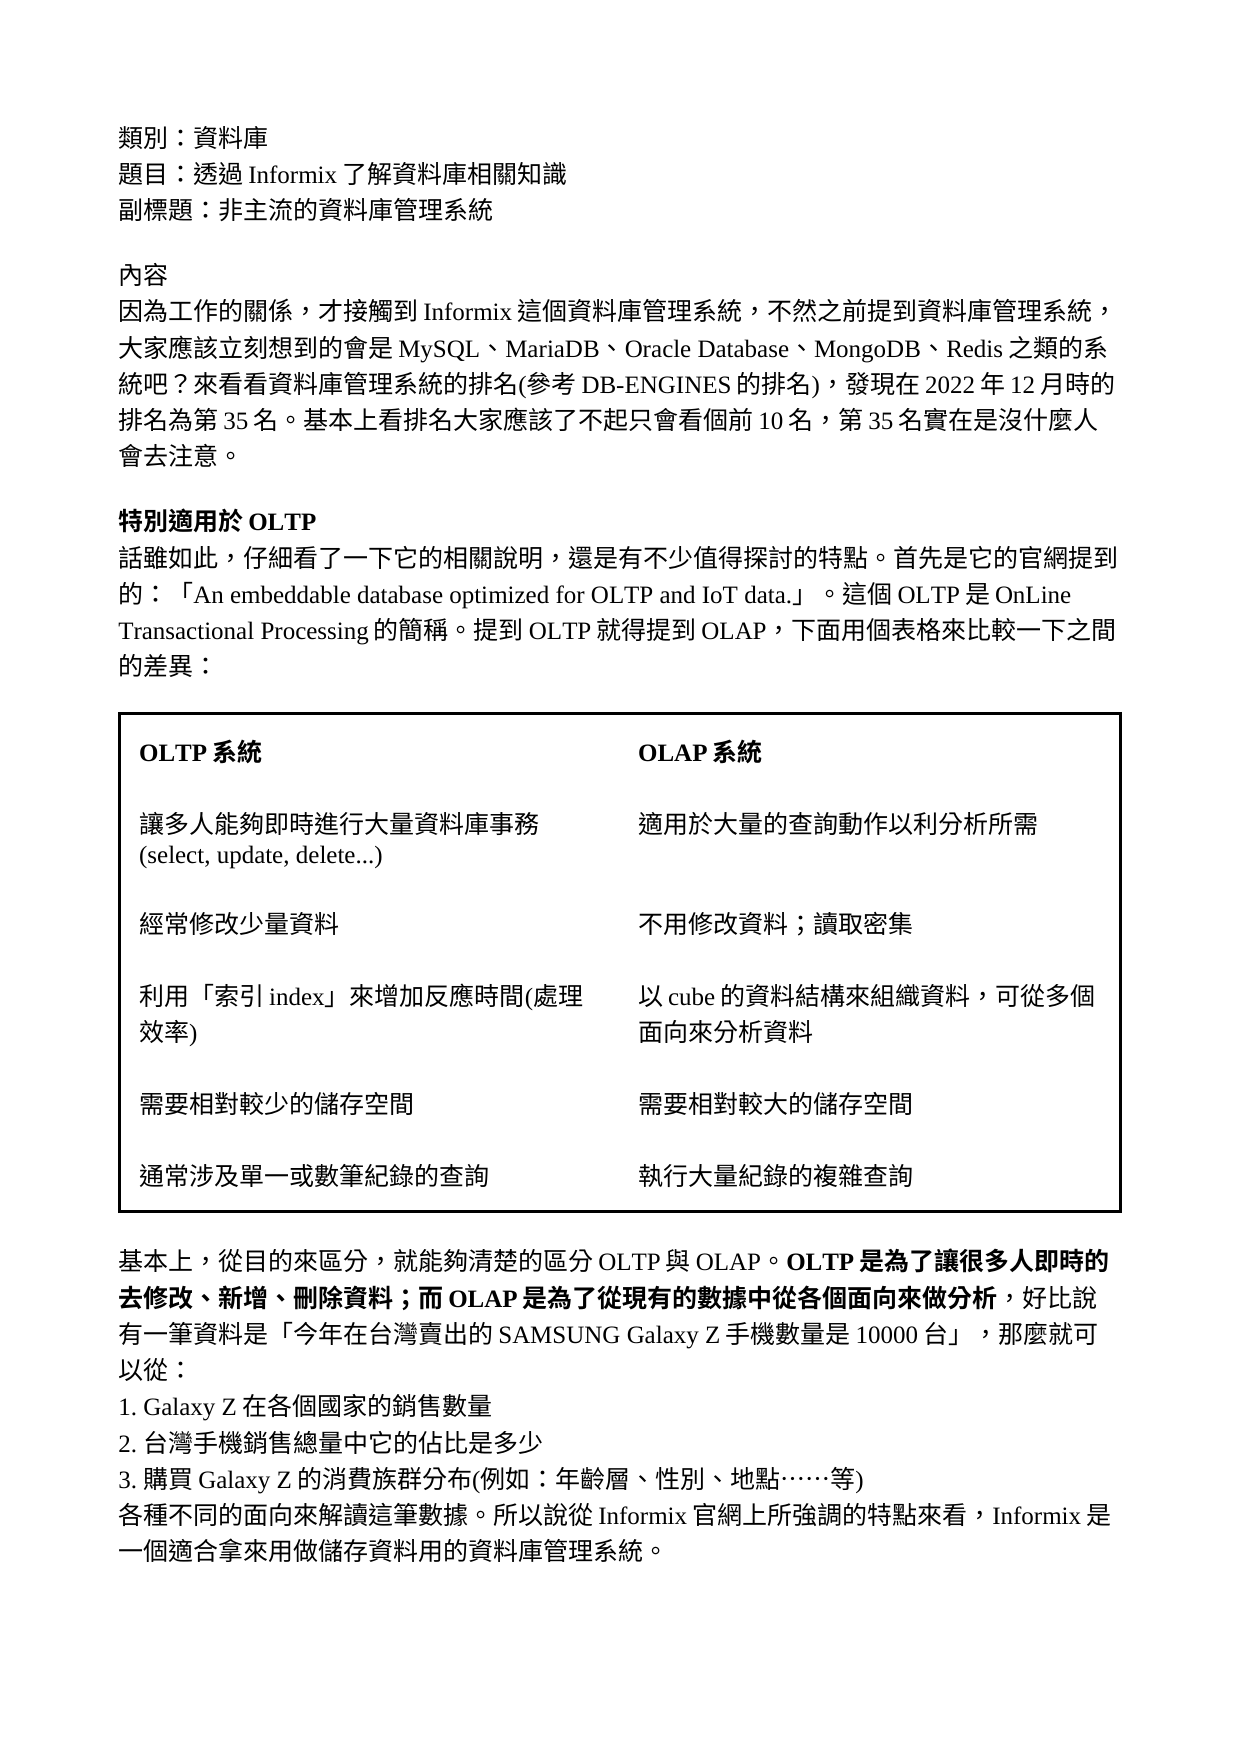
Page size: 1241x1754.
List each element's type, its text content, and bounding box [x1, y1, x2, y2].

text 題目：透過Informix了解資料庫相關知識 [118, 154, 1122, 191]
text 2. 台灣手機銷售總量中它的佔比是多少 [118, 1423, 1122, 1459]
table_header OLAP系統 [620, 715, 1119, 787]
text 副標題：非主流的資料庫管理系統 [118, 191, 1122, 227]
text 基本上，從目的來區分，就能夠清楚的區分OLTP與OLAP。OLTP是為了讓很多人即時的去修改、新增、刪除資料；而OLAP是為了從現有的數據中從各個面向來做分析，好比說有一筆資料是「今年在台灣賣出的SAMSUNG Galaxy Z手機數量是10000台」，那麼就可以從： [118, 1242, 1122, 1387]
text 3. 購買Galaxy Z的消費族群分布(例如：年齡層、性別、地點……等) [118, 1459, 1122, 1496]
table_cell 不用修改資料；讀取密集 [620, 887, 1119, 959]
table_cell 執行大量紀錄的複雜查詢 [620, 1138, 1119, 1210]
table_cell 通常涉及單一或數筆紀錄的查詢 [121, 1138, 620, 1210]
text 1. Galaxy Z在各個國家的銷售數量 [118, 1387, 1122, 1423]
text 類別：資料庫 [118, 118, 1122, 154]
text 內容 [118, 256, 1122, 292]
table_cell 需要相對較大的儲存空間 [620, 1067, 1119, 1138]
table_cell 利用「索引index」來增加反應時間(處理效率) [121, 959, 620, 1067]
table_cell 需要相對較少的儲存空間 [121, 1067, 620, 1138]
text 因為工作的關係，才接觸到Informix這個資料庫管理系統，不然之前提到資料庫管理系統，大家應該立刻想到的會是MySQL、MariaDB、Oracle Database、MongoDB、Redis之類的系統吧？來看看資料庫管理系統的排名(參考DB-ENGINES的排名)，發現在2022年12月時的排名為第35名。基本上看排名大家應該了不起只會看個前10名，第35名實在是沒什麼人會去注意。 [118, 292, 1122, 473]
text 特別適用於OLTP [118, 502, 1122, 538]
text 話雖如此，仔細看了一下它的相關說明，還是有不少值得探討的特點。首先是它的官網提到的：「An embeddable database optimized for OLTP and IoT data.」。這個OLTP是OnLine Transactional Processing的簡稱。提到OLTP就得提到OLAP，下面用個表格來比較一下之間的差異： [118, 538, 1122, 683]
table_header OLTP系統 [121, 715, 620, 787]
text 各種不同的面向來解讀這筆數據。所以說從Informix官網上所強調的特點來看，Informix是一個適合拿來用做儲存資料用的資料庫管理系統。 [118, 1496, 1122, 1568]
table_cell 以cube的資料結構來組織資料，可從多個面向來分析資料 [620, 959, 1119, 1067]
table_cell 讓多人能夠即時進行大量資料庫事務 (select, update, delete...) [121, 787, 620, 887]
table_cell 適用於大量的查詢動作以利分析所需 [620, 787, 1119, 887]
table_cell 經常修改少量資料 [121, 887, 620, 959]
